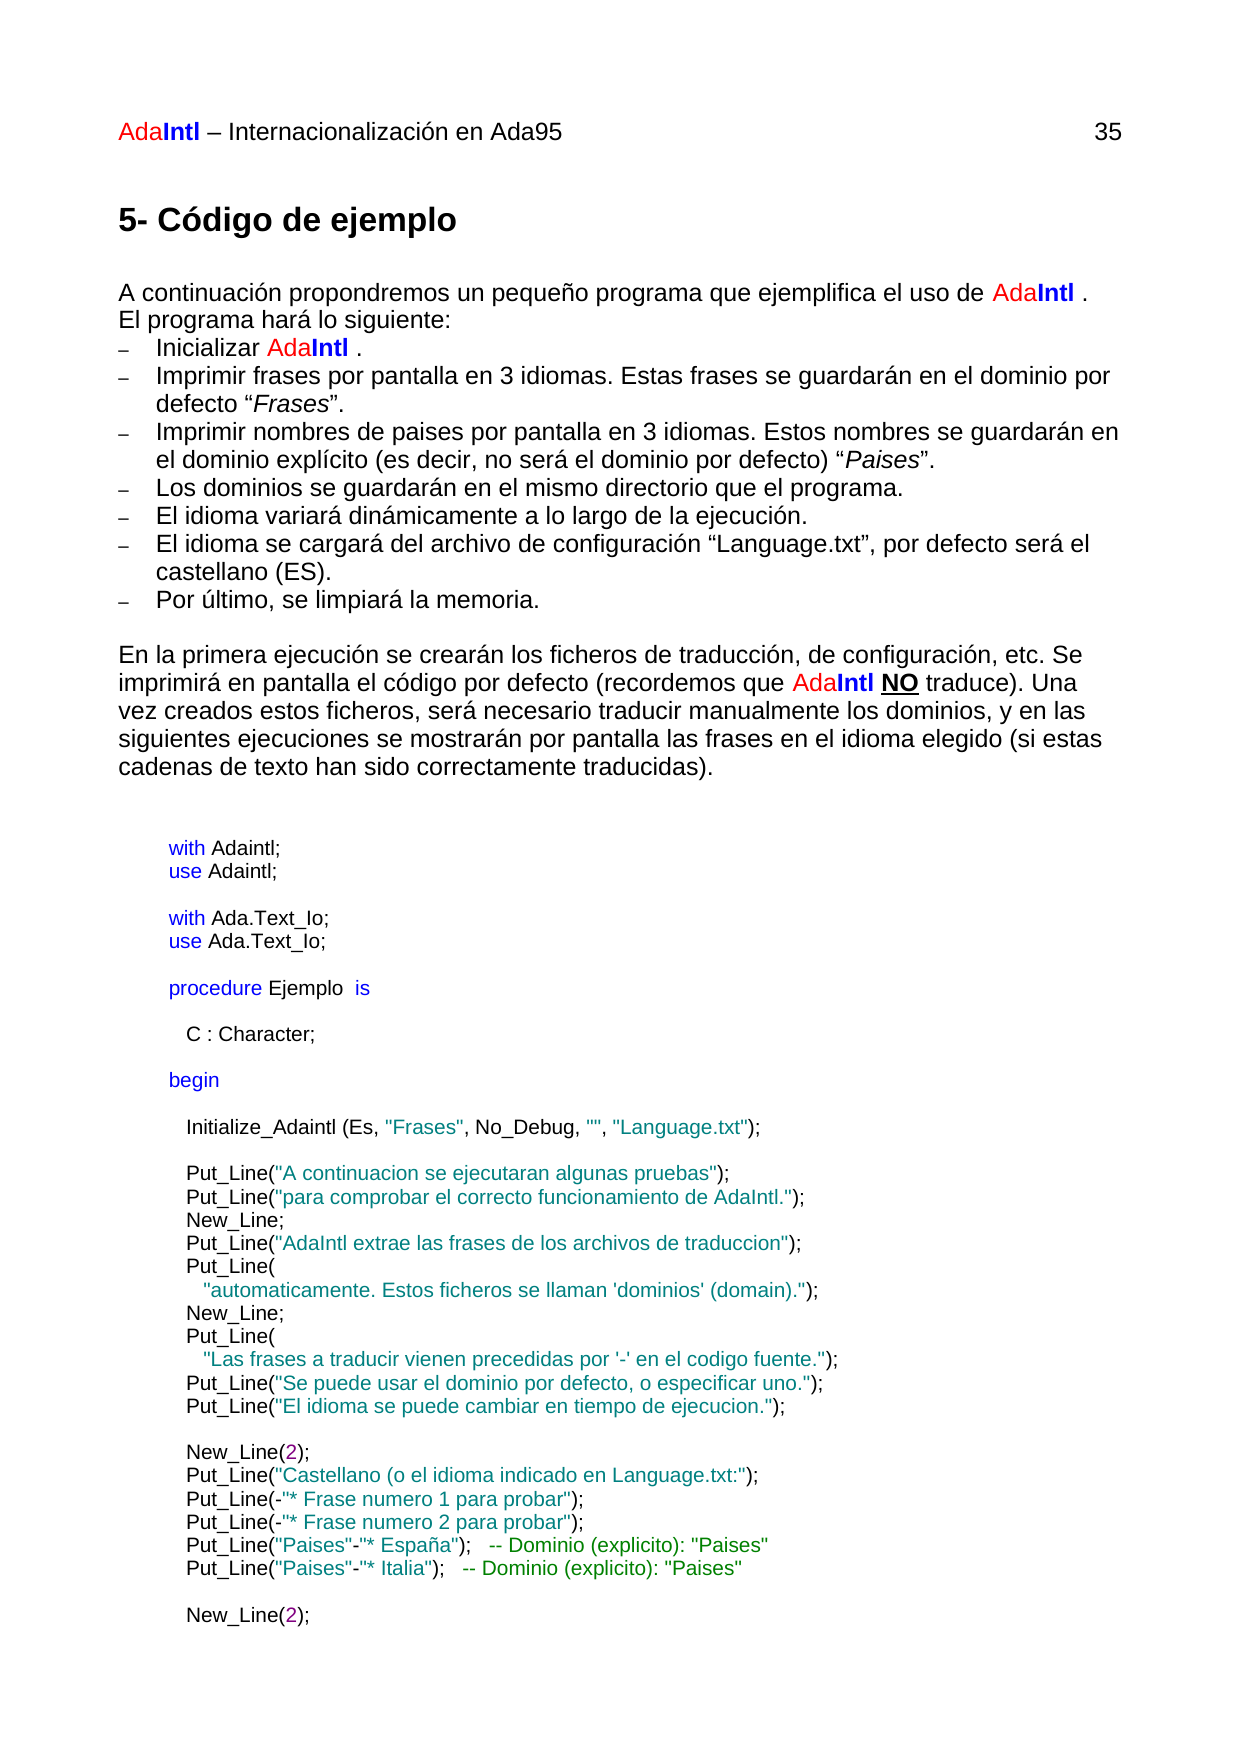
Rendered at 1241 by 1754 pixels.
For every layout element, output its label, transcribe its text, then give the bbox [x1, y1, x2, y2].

text New_Line(2); [168, 1441, 1122, 1464]
text Put_Line( [168, 1324, 1122, 1348]
text Put_Line("Castellano (o el idioma indicado en Language.txt:"); [168, 1464, 1122, 1487]
list El idioma se cargará del archivo de configuración “Language.txt”, por defecto será el castellano (ES). [118, 530, 1122, 586]
text A continuación propondremos un pequeño programa que ejemplifica el uso de AdaIntl . [118, 278, 1122, 306]
text with Ada.Text_Io; [168, 906, 1122, 930]
text Put_Line("Paises"-"* España"); -- Dominio (explicito): "Paises" [168, 1534, 1122, 1557]
text begin [168, 1069, 1122, 1092]
text Put_Line("Paises"-"* Italia"); -- Dominio (explicito): "Paises" [168, 1557, 1122, 1580]
list Los dominios se guardarán en el mismo directorio que el programa. [118, 474, 1122, 502]
list Inicializar AdaIntl . [118, 334, 1122, 362]
text New_Line(2); [168, 1603, 1122, 1627]
text Initialize_Adaintl (Es, "Frases", No_Debug, "", "Language.txt"); [168, 1116, 1122, 1139]
text New_Line; [168, 1301, 1122, 1324]
text El programa hará lo siguiente: [118, 306, 1122, 334]
text Put_Line( [168, 1255, 1122, 1278]
text C : Character; [168, 1023, 1122, 1046]
list Imprimir frases por pantalla en 3 idiomas. Estas frases se guardarán en el dominio por defecto “Frases”. [118, 362, 1122, 418]
text "automaticamente. Estos ficheros se llaman 'dominios' (domain)."); [168, 1278, 1122, 1301]
text Put_Line("para comprobar el correcto funcionamiento de AdaIntl."); [168, 1185, 1122, 1208]
text use Ada.Text_Io; [168, 930, 1122, 953]
text Put_Line(-"* Frase numero 1 para probar"); [168, 1487, 1122, 1510]
text Put_Line("A continuacion se ejecutaran algunas pruebas"); [168, 1162, 1122, 1185]
text use Adaintl; [168, 860, 1122, 883]
list El idioma variará dinámicamente a lo largo de la ejecución. [118, 502, 1122, 530]
text Put_Line("El idioma se puede cambiar en tiempo de ejecucion."); [168, 1394, 1122, 1417]
subtitle 5- Código de ejemplo [118, 201, 1122, 238]
text procedure Ejemplo is [168, 976, 1122, 999]
text Put_Line(-"* Frase numero 2 para probar"); [168, 1510, 1122, 1534]
text En la primera ejecución se crearán los ficheros de traducción, de configuración, etc. Se imprimirá en pantalla el código por defecto (recordemos que AdaIntl NO traduce). Una vez creados estos ficheros, será necesario traducir manualmente los dominios, y en las siguientes ejecuciones se mostrarán por pantalla las frases en el idioma elegido (si estas cadenas de texto han sido correctamente traducidas). [118, 641, 1122, 781]
list Imprimir nombres de paises por pantalla en 3 idiomas. Estos nombres se guardarán en el dominio explícito (es decir, no será el dominio por defecto) “Paises”. [118, 418, 1122, 474]
text Put_Line("Se puede usar el dominio por defecto, o especificar uno."); [168, 1371, 1122, 1394]
text New_Line; [168, 1208, 1122, 1232]
text "Las frases a traducir vienen precedidas por '-' en el codigo fuente."); [168, 1348, 1122, 1371]
list Por último, se limpiará la memoria. [118, 586, 1122, 613]
text with Adaintl; [168, 837, 1122, 860]
text Put_Line("AdaIntl extrae las frases de los archivos de traduccion"); [168, 1232, 1122, 1255]
